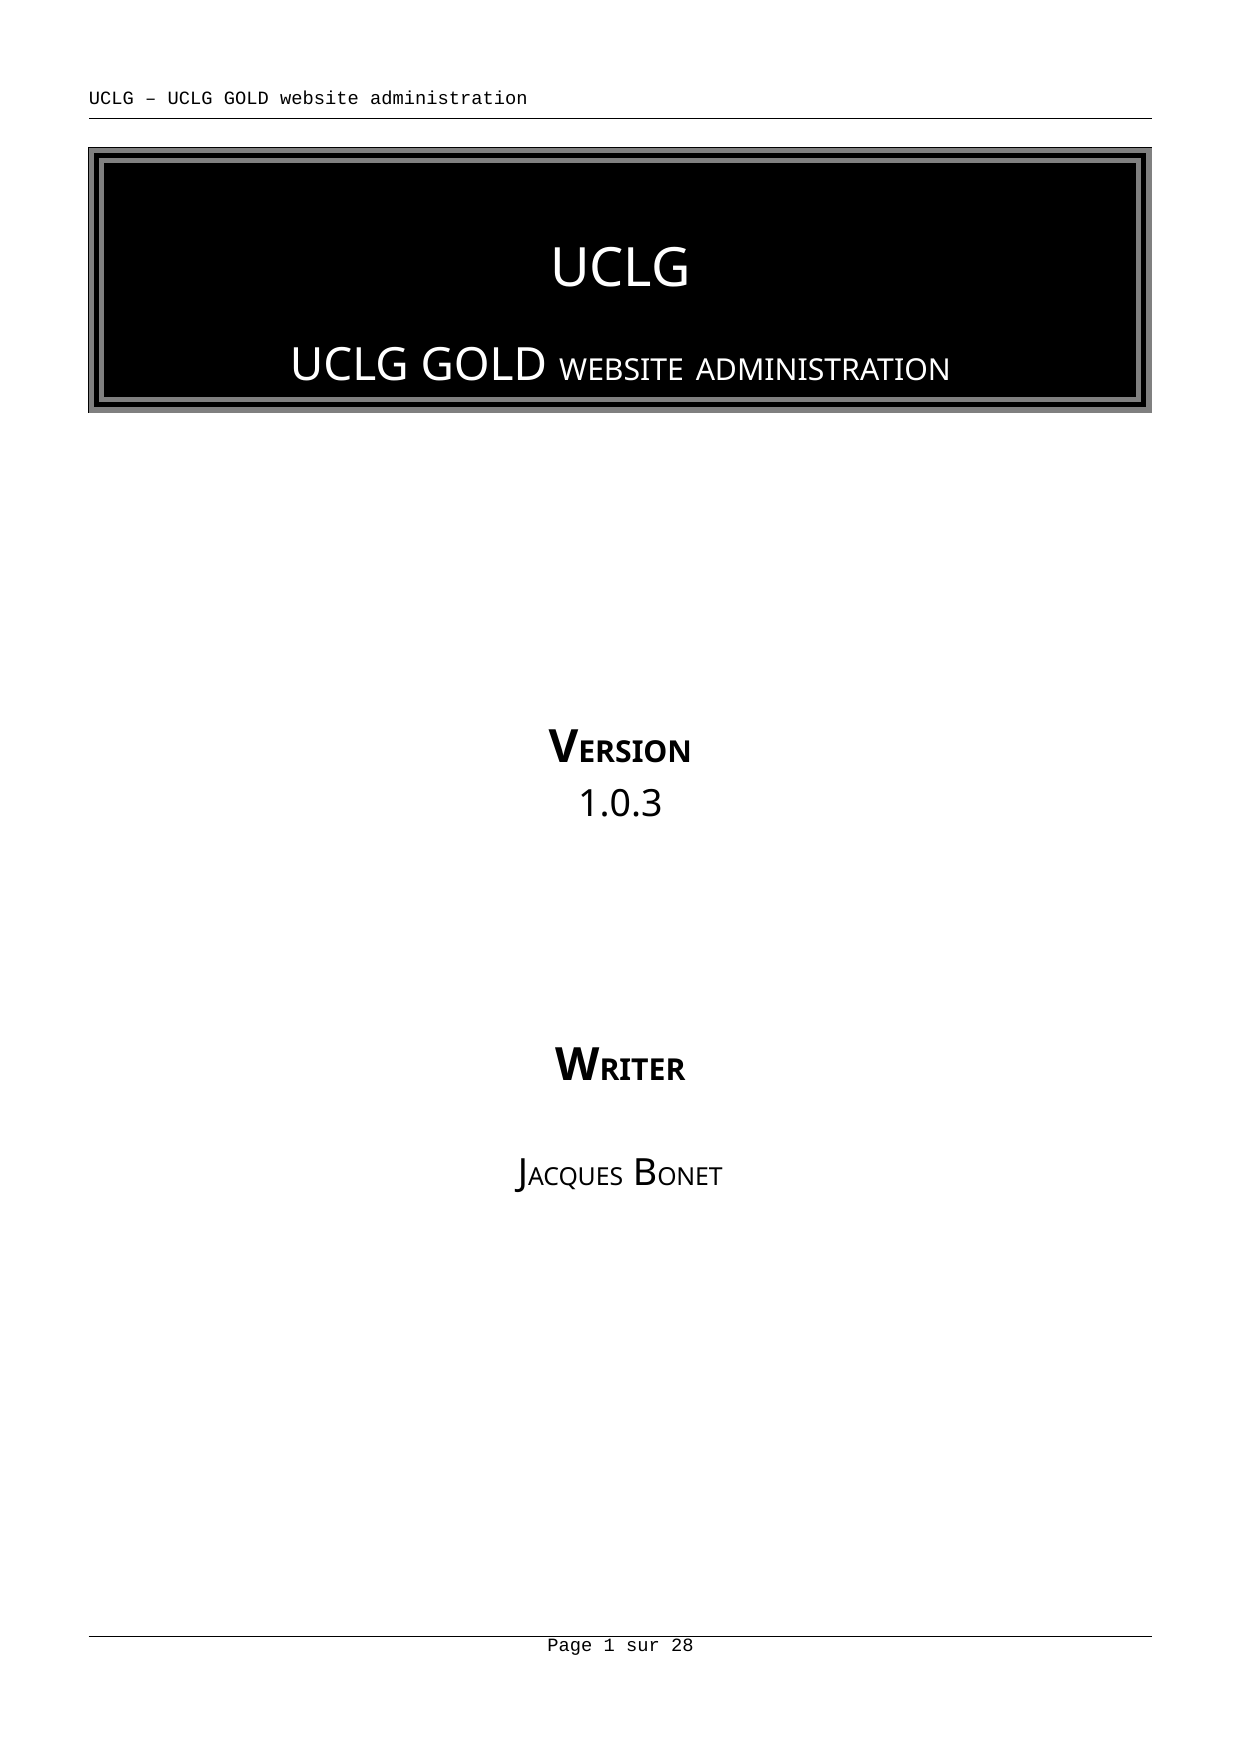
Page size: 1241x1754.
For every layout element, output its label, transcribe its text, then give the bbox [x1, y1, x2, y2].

text Version [88, 714, 1152, 776]
text 1.0.3 [88, 776, 1152, 827]
text UCLG [104, 210, 1136, 302]
text Jacques Bonet [88, 1145, 1152, 1196]
text Writer [88, 1031, 1152, 1094]
text [1141, 210, 1146, 302]
text [94, 210, 99, 302]
text UCLG GOLD website administration [94, 313, 1146, 407]
